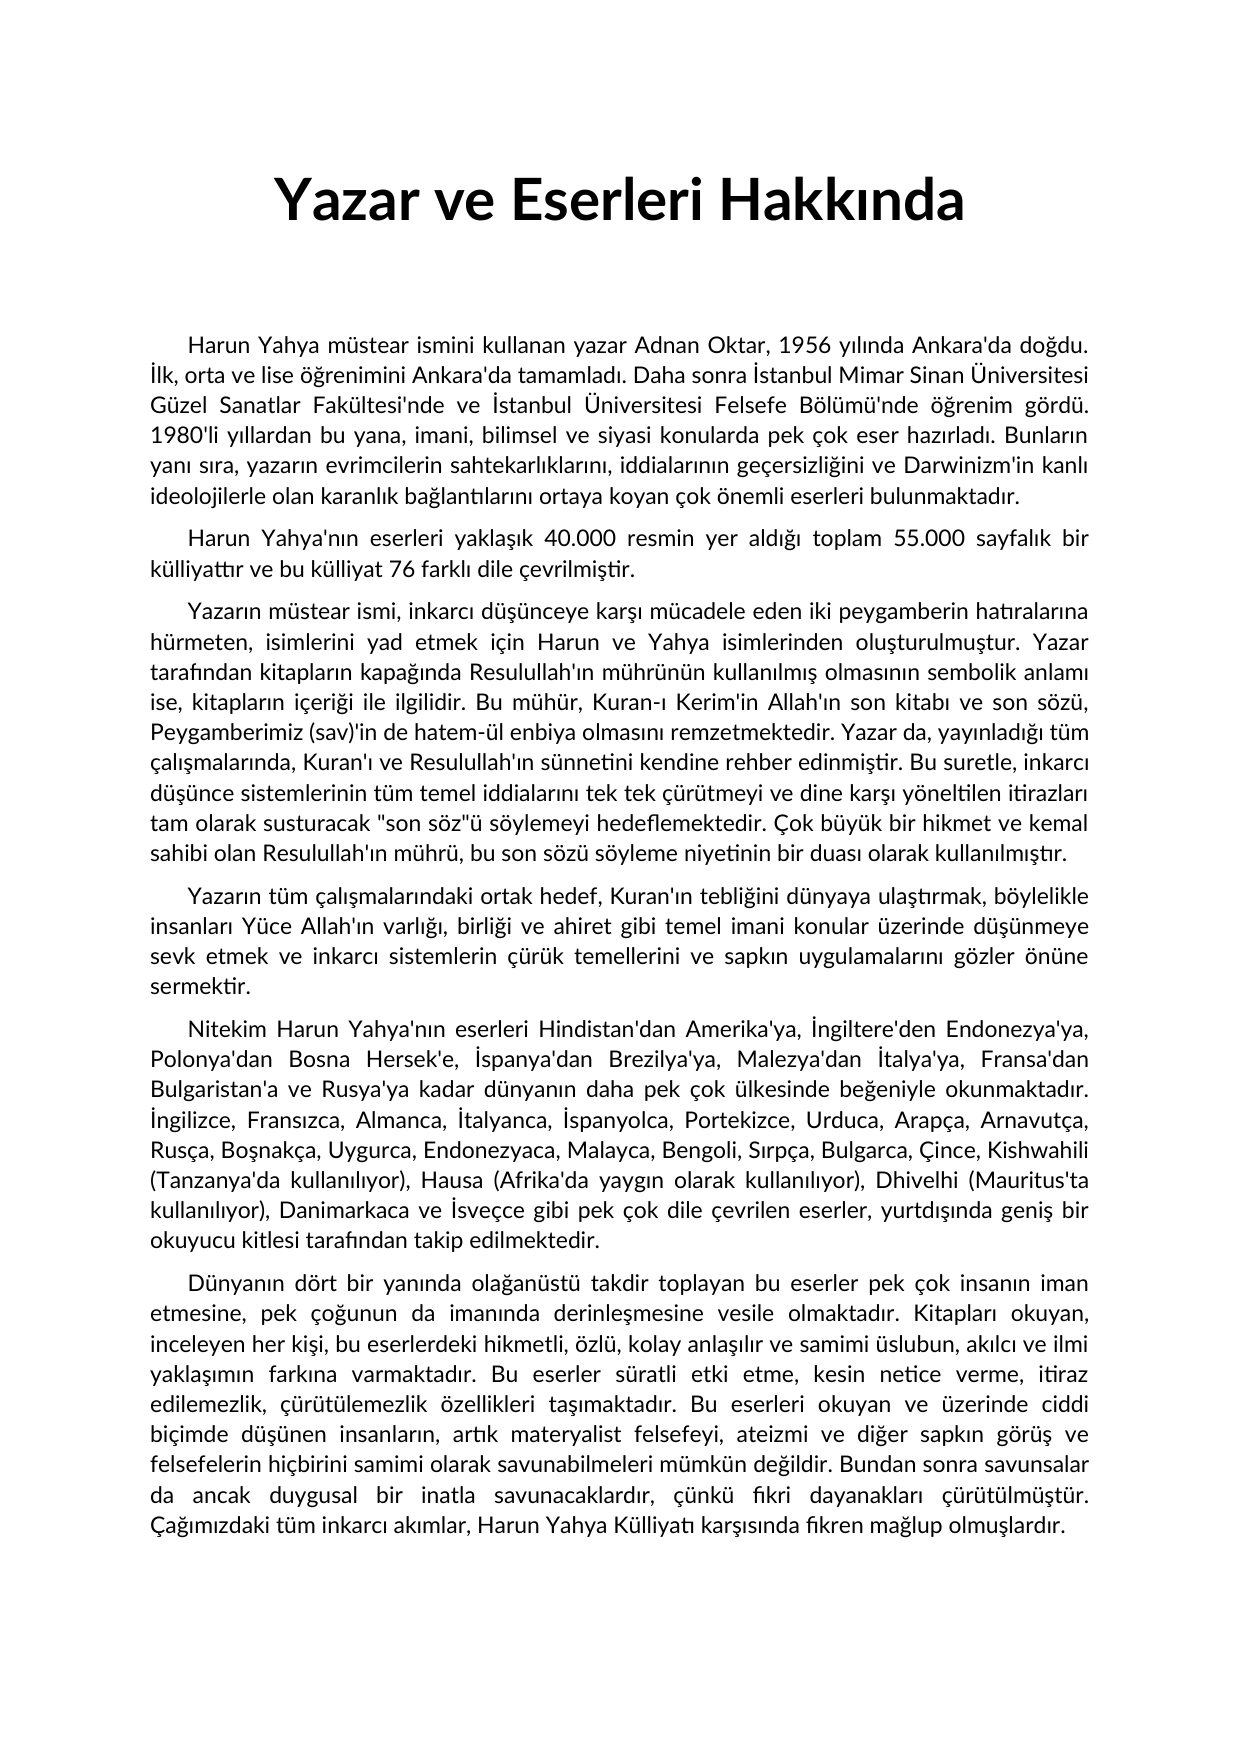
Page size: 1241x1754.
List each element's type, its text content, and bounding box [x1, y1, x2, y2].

text Yazarın müstear ismi, inkarcı düşünceye karşı mücadele eden iki peygamberin hatıralarına hürmeten, isimlerini yad etmek için Harun ve Yahya isimlerinden oluşturulmuştur. Yazar tarafından kitapların kapağında Resulullah'ın mührünün kullanılmış olmasının sembolik anlamı ise, kitapların içeriği ile ilgilidir. Bu mühür, Kuran-ı Kerim'in Allah'ın son kitabı ve son sözü, Peygamberimiz (sav)'in de hatem-ül enbiya olmasını remzetmektedir. Yazar da, yayınladığı tüm çalışmalarında, Kuran'ı ve Resulullah'ın sünnetini kendine rehber edinmiştir. Bu suretle, inkarcı düşünce sistemlerinin tüm temel iddialarını tek tek çürütmeyi ve dine karşı yöneltilen itirazları tam olarak susturacak "son söz"ü söylemeyi hedeflemektedir. Çok büyük bir hikmet ve kemal sahibi olan Resulullah'ın mührü, bu son sözü söyleme niyetinin bir duası olarak kullanılmıştır. [150, 597, 1090, 866]
text Nitekim Harun Yahya'nın eserleri Hindistan'dan Amerika'ya, İngiltere'den Endonezya'ya, Polonya'dan Bosna Hersek'e, İspanya'dan Brezilya'ya, Malezya'dan İtalya'ya, Fransa'dan Bulgaristan'a ve Rusya'ya kadar dünyanın daha pek çok ülkesinde beğeniyle okunmaktadır. İngilizce, Fransızca, Almanca, İtalyanca, İspanyolca, Portekizce, Urduca, Arapça, Arnavutça, Rusça, Boşnakça, Uygurca, Endonezyaca, Malayca, Bengoli, Sırpça, Bulgarca, Çince, Kishwahili (Tanzanya'da kullanılıyor), Hausa (Afrika'da yaygın olarak kullanılıyor), Dhivelhi (Mauritus'ta kullanılıyor), Danimarkaca ve İsveçce gibi pek çok dile çevrilen eserler, yurtdışında geniş bir okuyucu kitlesi tarafından takip edilmektedir. [150, 1015, 1090, 1254]
text Dünyanın dört bir yanında olağanüstü takdir toplayan bu eserler pek çok insanın iman etmesine, pek çoğunun da imanında derinleşmesine vesile olmaktadır. Kitapları okuyan, inceleyen her kişi, bu eserlerdeki hikmetli, özlü, kolay anlaşılır ve samimi üslubun, akılcı ve ilmi yaklaşımın farkına varmaktadır. Bu eserler süratli etki etme, kesin netice verme, itiraz edilemezlik, çürütülemezlik özellikleri taşımaktadır. Bu eserleri okuyan ve üzerinde ciddi biçimde düşünen insanların, artık materyalist felsefeyi, ateizmi ve diğer sapkın görüş ve felsefelerin hiçbirini samimi olarak savunabilmeleri mümkün değildir. Bundan sonra savunsalar da ancak duygusal bir inatla savunacaklardır, çünkü fikri dayanakları çürütülmüştür. Çağımızdaki tüm inkarcı akımlar, Harun Yahya Külliyatı karşısında fikren mağlup olmuşlardır. [150, 1269, 1090, 1538]
subtitle Yazar ve Eserleri Hakkında [150, 162, 1090, 232]
text Harun Yahya'nın eserleri yaklaşık 40.000 resmin yer aldığı toplam 55.000 sayfalık bir külliyattır ve bu külliyat 76 farklı dile çevrilmiştir. [150, 524, 1090, 582]
text Yazarın tüm çalışmalarındaki ortak hedef, Kuran'ın tebliğini dünyaya ulaştırmak, böylelikle insanları Yüce Allah'ın varlığı, birliği ve ahiret gibi temel imani konular üzerinde düşünmeye sevk etmek ve inkarcı sistemlerin çürük temellerini ve sapkın uygulamalarını gözler önüne sermektir. [150, 881, 1090, 999]
text Harun Yahya müstear ismini kullanan yazar Adnan Oktar, 1956 yılında Ankara'da doğdu. İlk, orta ve lise öğrenimini Ankara'da tamamladı. Daha sonra İstanbul Mimar Sinan Üniversitesi Güzel Sanatlar Fakültesi'nde ve İstanbul Üniversitesi Felsefe Bölümü'nde öğrenim gördü. 1980'li yıllardan bu yana, imani, bilimsel ve siyasi konularda pek çok eser hazırladı. Bunların yanı sıra, yazarın evrimcilerin sahtekarlıklarını, iddialarının geçersizliğini ve Darwinizm'in kanlı ideolojilerle olan karanlık bağlantılarını ortaya koyan çok önemli eserleri bulunmaktadır. [150, 330, 1090, 509]
